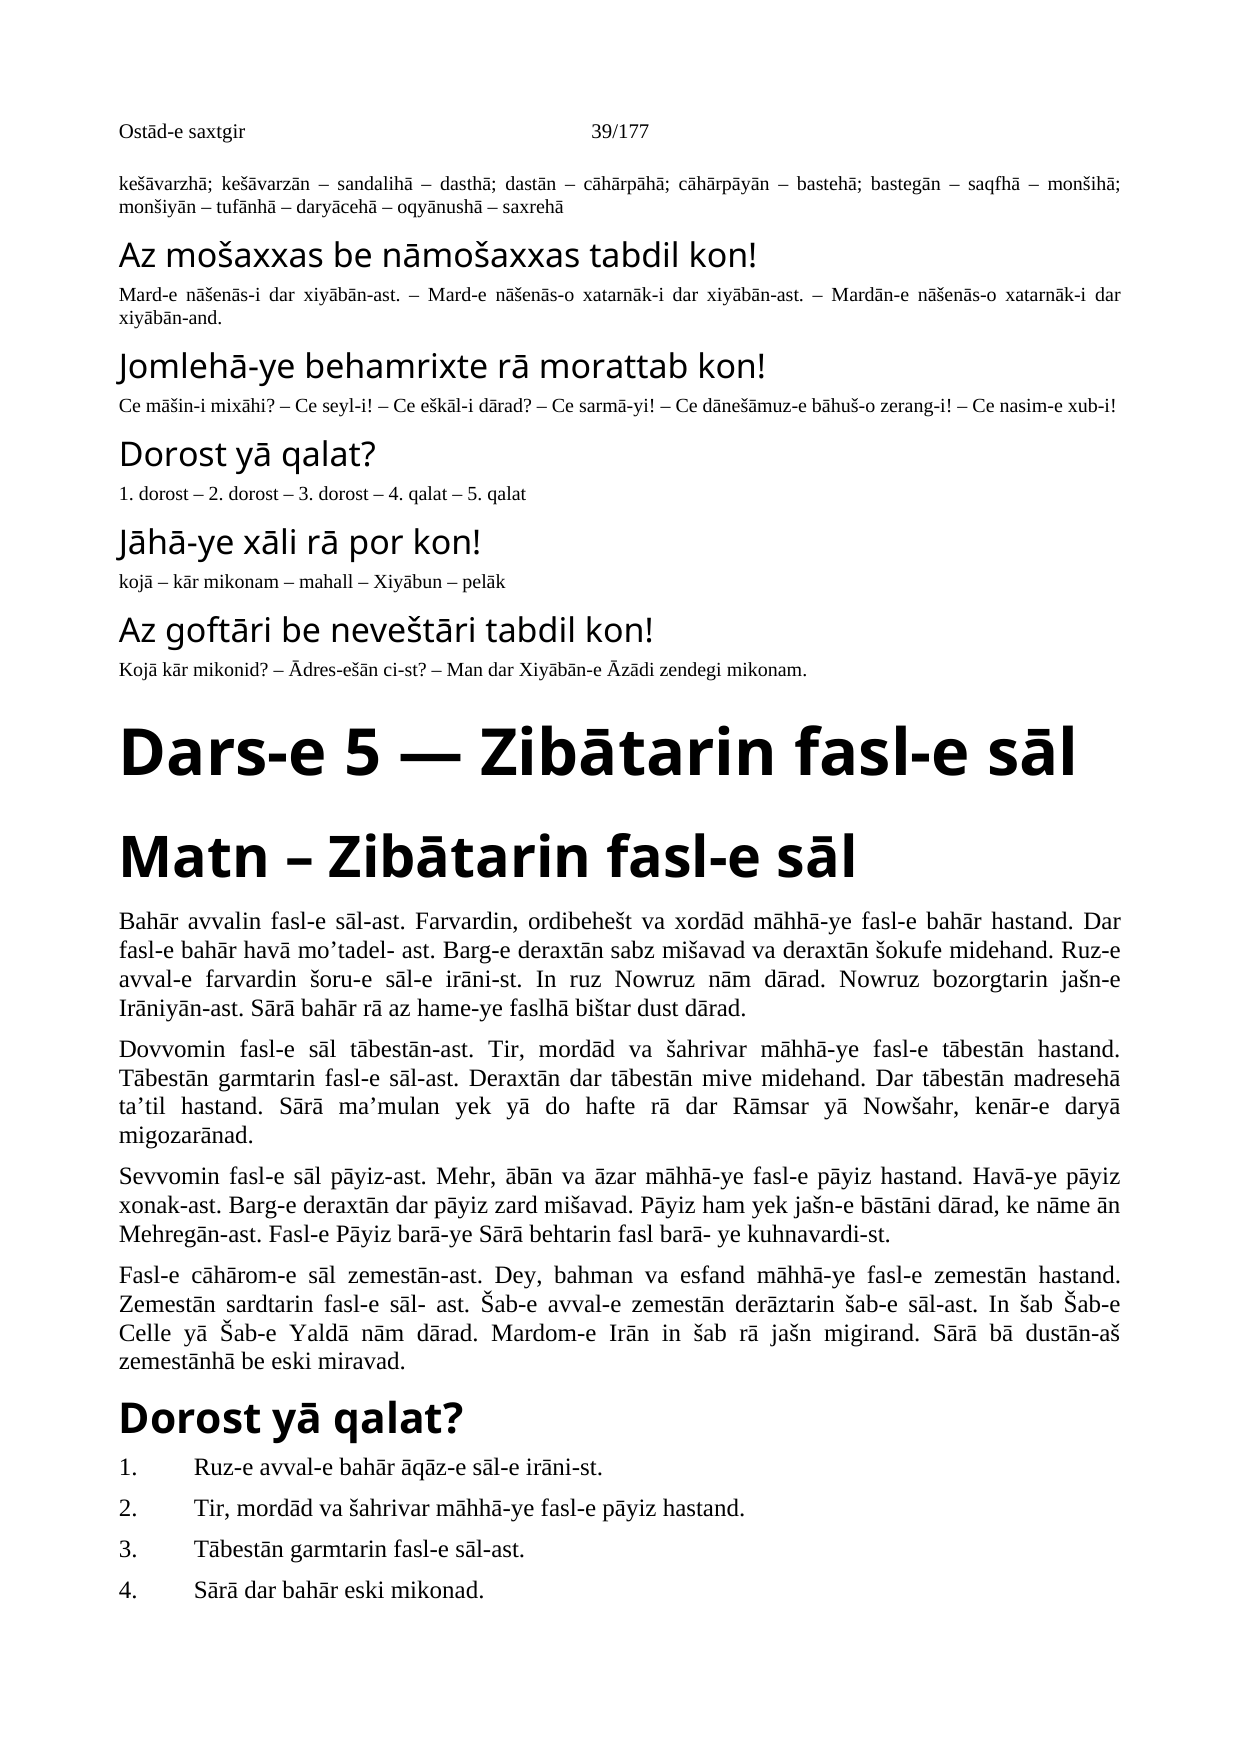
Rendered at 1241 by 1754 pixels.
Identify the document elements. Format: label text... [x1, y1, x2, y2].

list Tābestān garmtarin fasl‐e sāl‐ast. [118, 1534, 1122, 1563]
text 1. dorost – 2. dorost – 3. dorost – 4. qalat – 5. qalat [118, 482, 1122, 505]
subtitle Matn – Zibātarin fasl‐e sāl [118, 816, 1122, 894]
list Tir, mordād va šahrivar māhhā‐ye fasl‐e pāyiz hastand. [118, 1493, 1122, 1522]
subtitle Jāhā‐ye xāli rā por kon! [118, 518, 1122, 564]
text kojā – kār mikonam – mahall – Xiyābun – pelāk [118, 570, 1122, 593]
text Dovvomin fasl‐e sāl tābestān‐ast. Tir, mordād va šahrivar māhhā‐ye fasl‐e tābestān hastand. Tābestān garmtarin fasl‐e sāl‐ast. Deraxtān dar tābestān mive midehand. Dar tābestān madresehā ta’til hastand. Sārā ma’mulan yek yā do hafte rā dar Rāmsar yā Nowšahr, kenār‐e daryā migozarānad. [118, 1034, 1122, 1149]
subtitle Az mošaxxas be nāmošaxxas tabdil kon! [118, 231, 1122, 277]
text Mard‐e nāšenās‐i dar xiyābān‐ast. – Mard‐e nāšenās‐o xatarnāk‐i dar xiyābān‐ast. – Mardān‐e nāšenās‐o xatarnāk‐i dar xiyābān‐and. [118, 283, 1122, 329]
text Kojā kār mikonid? – Ādres‐ešān ci‐st? – Man dar Xiyābān‐e Āzādi zendegi mikonam. [118, 658, 1122, 681]
list Sārā dar bahār eski mikonad. [118, 1576, 1122, 1604]
list Ruz‐e avval‐e bahār āqāz‐e sāl‐e irāni‐st. [118, 1452, 1122, 1481]
subtitle Dorost yā qalat? [118, 1388, 1122, 1446]
subtitle Zibātarin fasl‐e sāl [118, 706, 1122, 795]
subtitle Jomlehā‐ye behamrixte rā morattab kon! [118, 342, 1122, 388]
text Bahār avvalin fasl‐e sāl‐ast. Farvardin, ordibehešt va xordād māhhā‐ye fasl‐e bahār hastand. Dar fasl‐e bahār havā mo’tadel‐ ast. Barg‐e deraxtān sabz mišavad va deraxtān šokufe midehand. Ruz‐e avval‐e farvardin šoru‐e sāl‐e irāni‐st. In ruz Nowruz nām dārad. Nowruz bozorgtarin jašn‐e Irāniyān‐ast. Sārā bahār rā az hame‐ye faslhā bištar dust dārad. [118, 906, 1122, 1021]
subtitle Dorost yā qalat? [118, 430, 1122, 476]
text kešāvarzhā; kešāvarzān – sandalihā – dasthā; dastān – cāhārpāhā; cāhārpāyān – bastehā; bastegān – saqfhā – monšihā; monšiyān – tufānhā – daryācehā – oqyānushā – saxrehā [118, 172, 1122, 218]
text Sevvomin fasl‐e sāl pāyiz‐ast. Mehr, ābān va āzar māhhā‐ye fasl‐e pāyiz hastand. Havā‐ye pāyiz xonak‐ast. Barg‐e deraxtān dar pāyiz zard mišavad. Pāyiz ham yek jašn‐e bāstāni dārad, ke nāme ān Mehregān‐ast. Fasl‐e Pāyiz barā‐ye Sārā behtarin fasl barā‐ ye kuhnavardi‐st. [118, 1161, 1122, 1248]
text Fasl‐e cāhārom‐e sāl zemestān‐ast. Dey, bahman va esfand māhhā‐ye fasl‐e zemestān hastand. Zemestān sardtarin fasl‐e sāl‐ ast. Šab‐e avval‐e zemestān derāztarin šab‐e sāl‐ast. In šab Šab‐e Celle yā Šab‐e Yaldā nām dārad. Mardom‐e Irān in šab rā jašn migirand. Sārā bā dustān‐aš zemestānhā be eski miravad. [118, 1260, 1122, 1375]
subtitle Az goftāri be neveštāri tabdil kon! [118, 606, 1122, 652]
text Ce māšin‐i mixāhi? – Ce seyl‐i! – Ce eškāl‐i dārad? – Ce sarmā‐yi! – Ce dānešāmuz‐e bāhuš‐o zerang‐i! – Ce nasim‐e xub‐i! [118, 394, 1122, 417]
